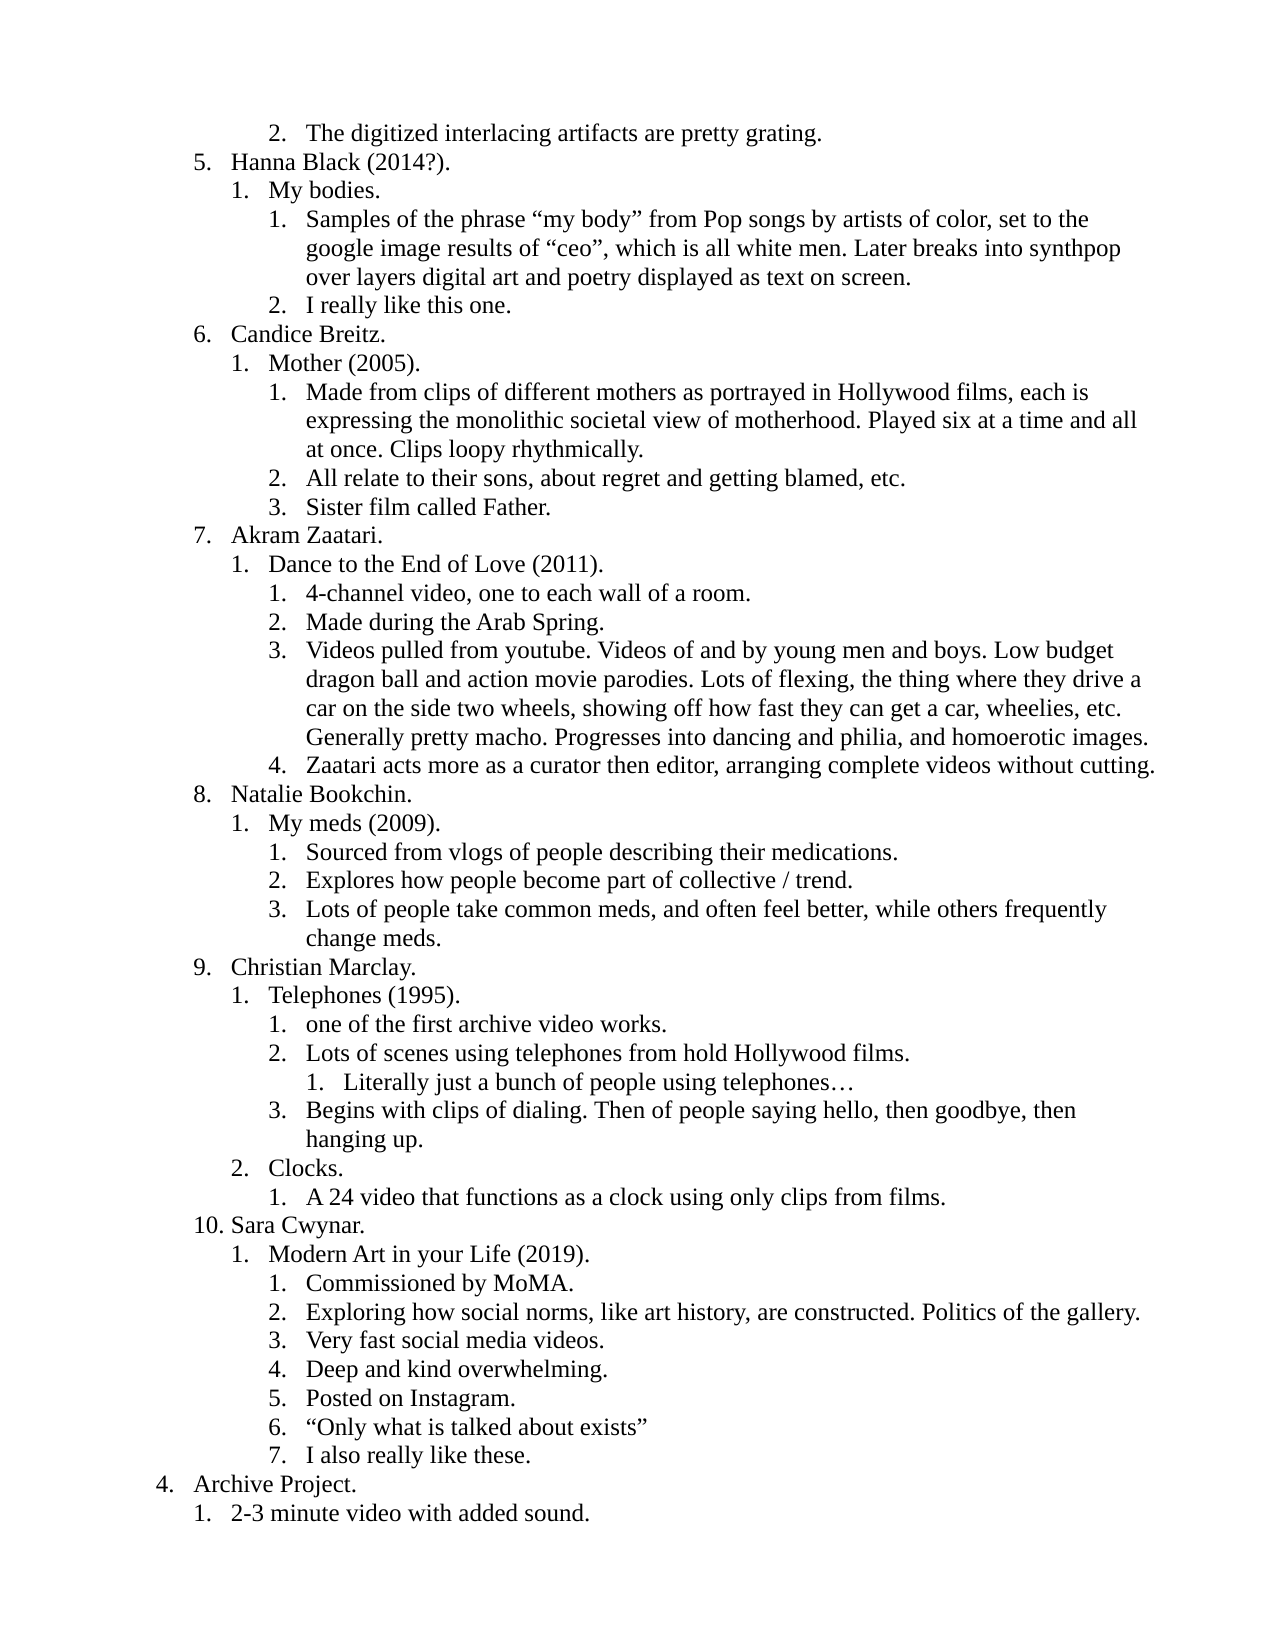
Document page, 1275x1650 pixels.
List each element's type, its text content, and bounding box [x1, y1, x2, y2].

list Commissioned by MoMA. [268, 1268, 1157, 1297]
list Modern Art in your Life (2019). [231, 1239, 1157, 1268]
list Literally just a bunch of people using telephones… [306, 1067, 1157, 1096]
list Made during the Arab Spring. [268, 607, 1157, 636]
list Sourced from vlogs of people describing their medications. [268, 837, 1157, 866]
list Deep and kind overwhelming. [268, 1354, 1157, 1383]
list Archive Project. [156, 1469, 1157, 1498]
list Akram Zaatari. [193, 521, 1157, 549]
list 4-channel video, one to each wall of a room. [268, 578, 1157, 607]
list one of the first archive video works. [268, 1009, 1157, 1038]
list Very fast social media videos. [268, 1326, 1157, 1354]
list Hanna Black (2014?). [193, 147, 1157, 176]
list 2-3 minute video with added sound. [193, 1498, 1157, 1527]
list Begins with clips of dialing. Then of people saying hello, then goodbye, then hanging up. [268, 1096, 1157, 1153]
list The digitized interlacing artifacts are pretty grating. [268, 118, 1157, 147]
list Sara Cwynar. [193, 1211, 1157, 1239]
list “Only what is talked about exists” [268, 1412, 1157, 1441]
list Exploring how social norms, like art history, are constructed. Politics of the gallery. [268, 1297, 1157, 1326]
list My bodies. [231, 176, 1157, 204]
list Sister film called Father. [268, 492, 1157, 521]
list Lots of people take common meds, and often feel better, while others frequently change meds. [268, 894, 1157, 952]
list I really like this one. [268, 291, 1157, 319]
list Zaatari acts more as a curator then editor, arranging complete videos without cutting. [268, 751, 1157, 779]
list Videos pulled from youtube. Videos of and by young men and boys. Low budget dragon ball and action movie parodies. Lots of flexing, the thing where they drive a car on the side two wheels, showing off how fast they can get a car, wheelies, etc. Generally pretty macho. Progresses into dancing and philia, and homoerotic images. [268, 636, 1157, 751]
list A 24 video that functions as a clock using only clips from films. [268, 1182, 1157, 1211]
list Natalie Bookchin. [193, 779, 1157, 808]
list Lots of scenes using telephones from hold Hollywood films. [268, 1038, 1157, 1067]
list Samples of the phrase “my body” from Pop songs by artists of color, set to the google image results of “ceo”, which is all white men. Later breaks into synthpop over layers digital art and poetry displayed as text on screen. [268, 204, 1157, 291]
list Dance to the End of Love (2011). [231, 549, 1157, 578]
list All relate to their sons, about regret and getting blamed, etc. [268, 463, 1157, 492]
list Christian Marclay. [193, 952, 1157, 981]
list Explores how people become part of collective / trend. [268, 866, 1157, 894]
list Clocks. [231, 1153, 1157, 1182]
list My meds (2009). [231, 808, 1157, 837]
list I also really like these. [268, 1441, 1157, 1469]
list Posted on Instagram. [268, 1383, 1157, 1412]
list Telephones (1995). [231, 981, 1157, 1009]
list Mother (2005). [231, 348, 1157, 377]
list Candice Breitz. [193, 319, 1157, 348]
list Made from clips of different mothers as portrayed in Hollywood films, each is expressing the monolithic societal view of motherhood. Played six at a time and all at once. Clips loopy rhythmically. [268, 377, 1157, 463]
